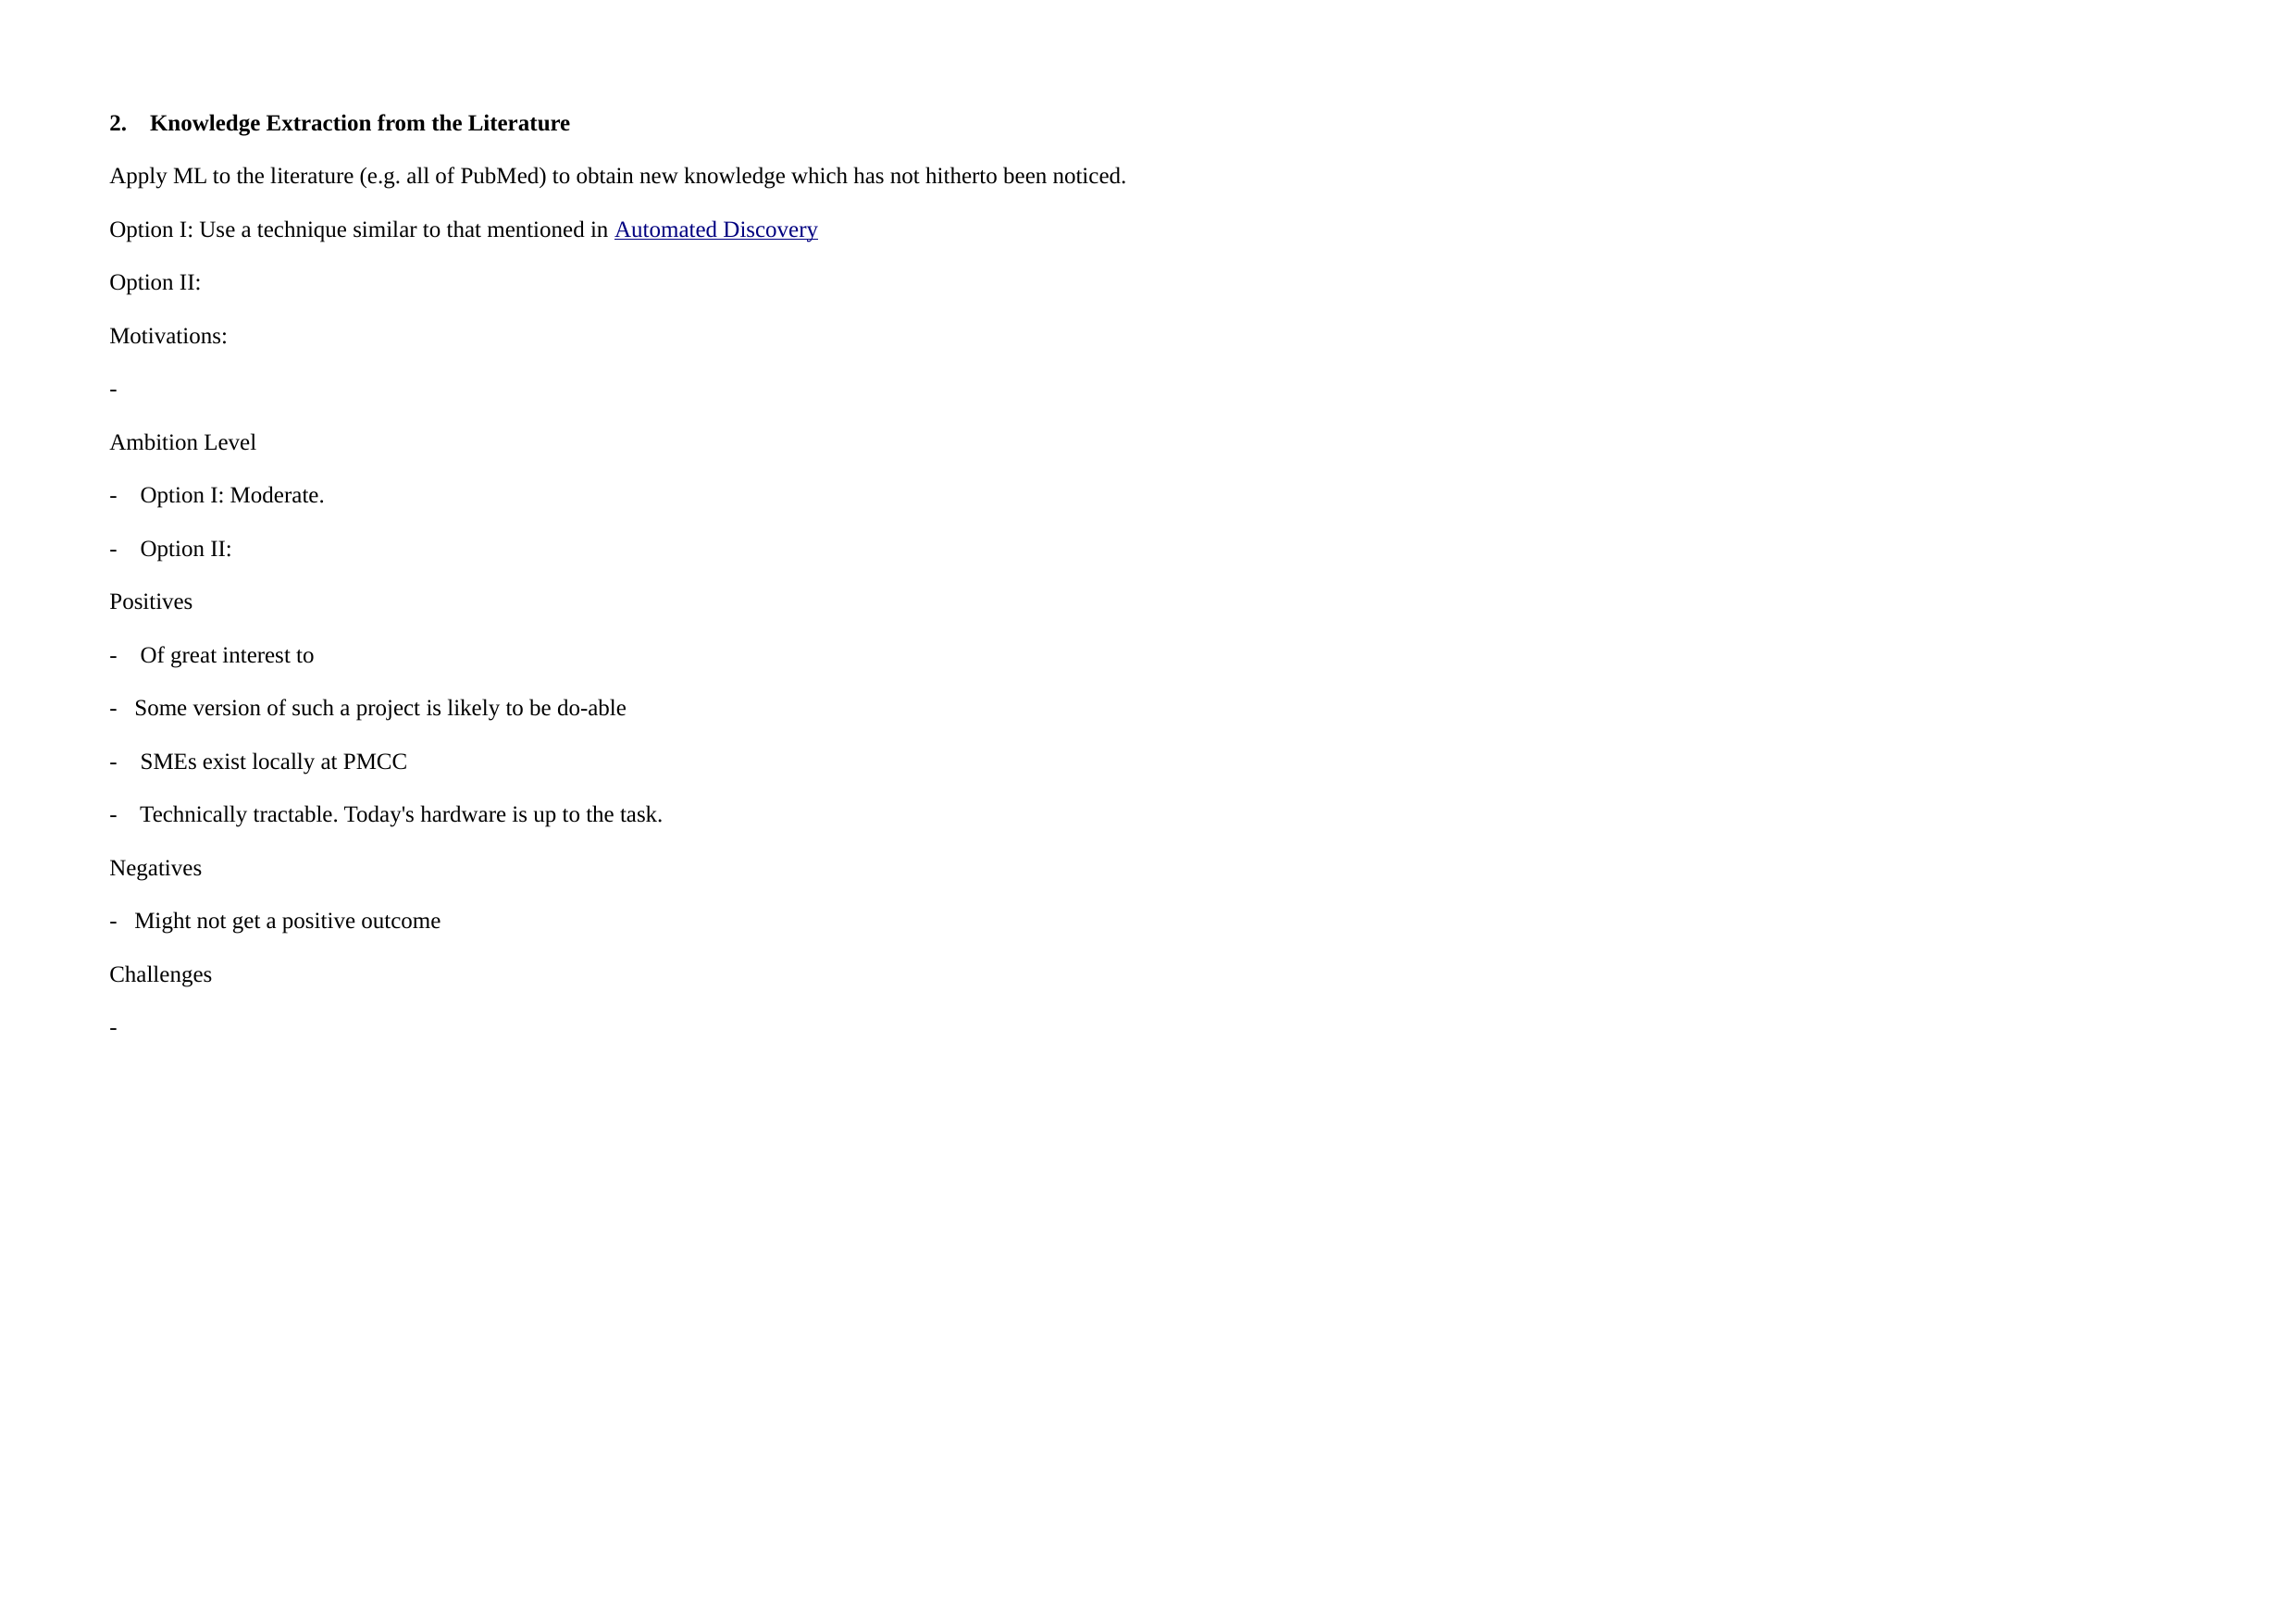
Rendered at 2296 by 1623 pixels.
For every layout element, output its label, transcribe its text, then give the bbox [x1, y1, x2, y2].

text Option I: Use a technique similar to that mentioned in Automated Discovery [109, 216, 2186, 242]
text Positives [109, 588, 2186, 614]
text - [109, 1014, 2186, 1040]
text - [109, 376, 2186, 402]
text Challenges [109, 960, 2186, 987]
text Ambition Level [109, 428, 2186, 455]
text Negatives [109, 854, 2186, 881]
text - Technically tractable. Today's hardware is up to the task. [109, 801, 2186, 827]
text Option II: [109, 269, 2186, 295]
text 2. Knowledge Extraction from the Literature [109, 109, 2186, 136]
text - Option I: Moderate. [109, 482, 2186, 508]
text - Of great interest to [109, 641, 2186, 668]
text - Might not get a positive outcome [109, 908, 2186, 934]
text Motivations: [109, 322, 2186, 349]
text - SMEs exist locally at PMCC [109, 748, 2186, 774]
text - Option II: [109, 535, 2186, 562]
text - Some version of such a project is likely to be do-able [109, 695, 2186, 721]
text Apply ML to the literature (e.g. all of PubMed) to obtain new knowledge which has not hitherto been noticed. [109, 163, 2186, 189]
